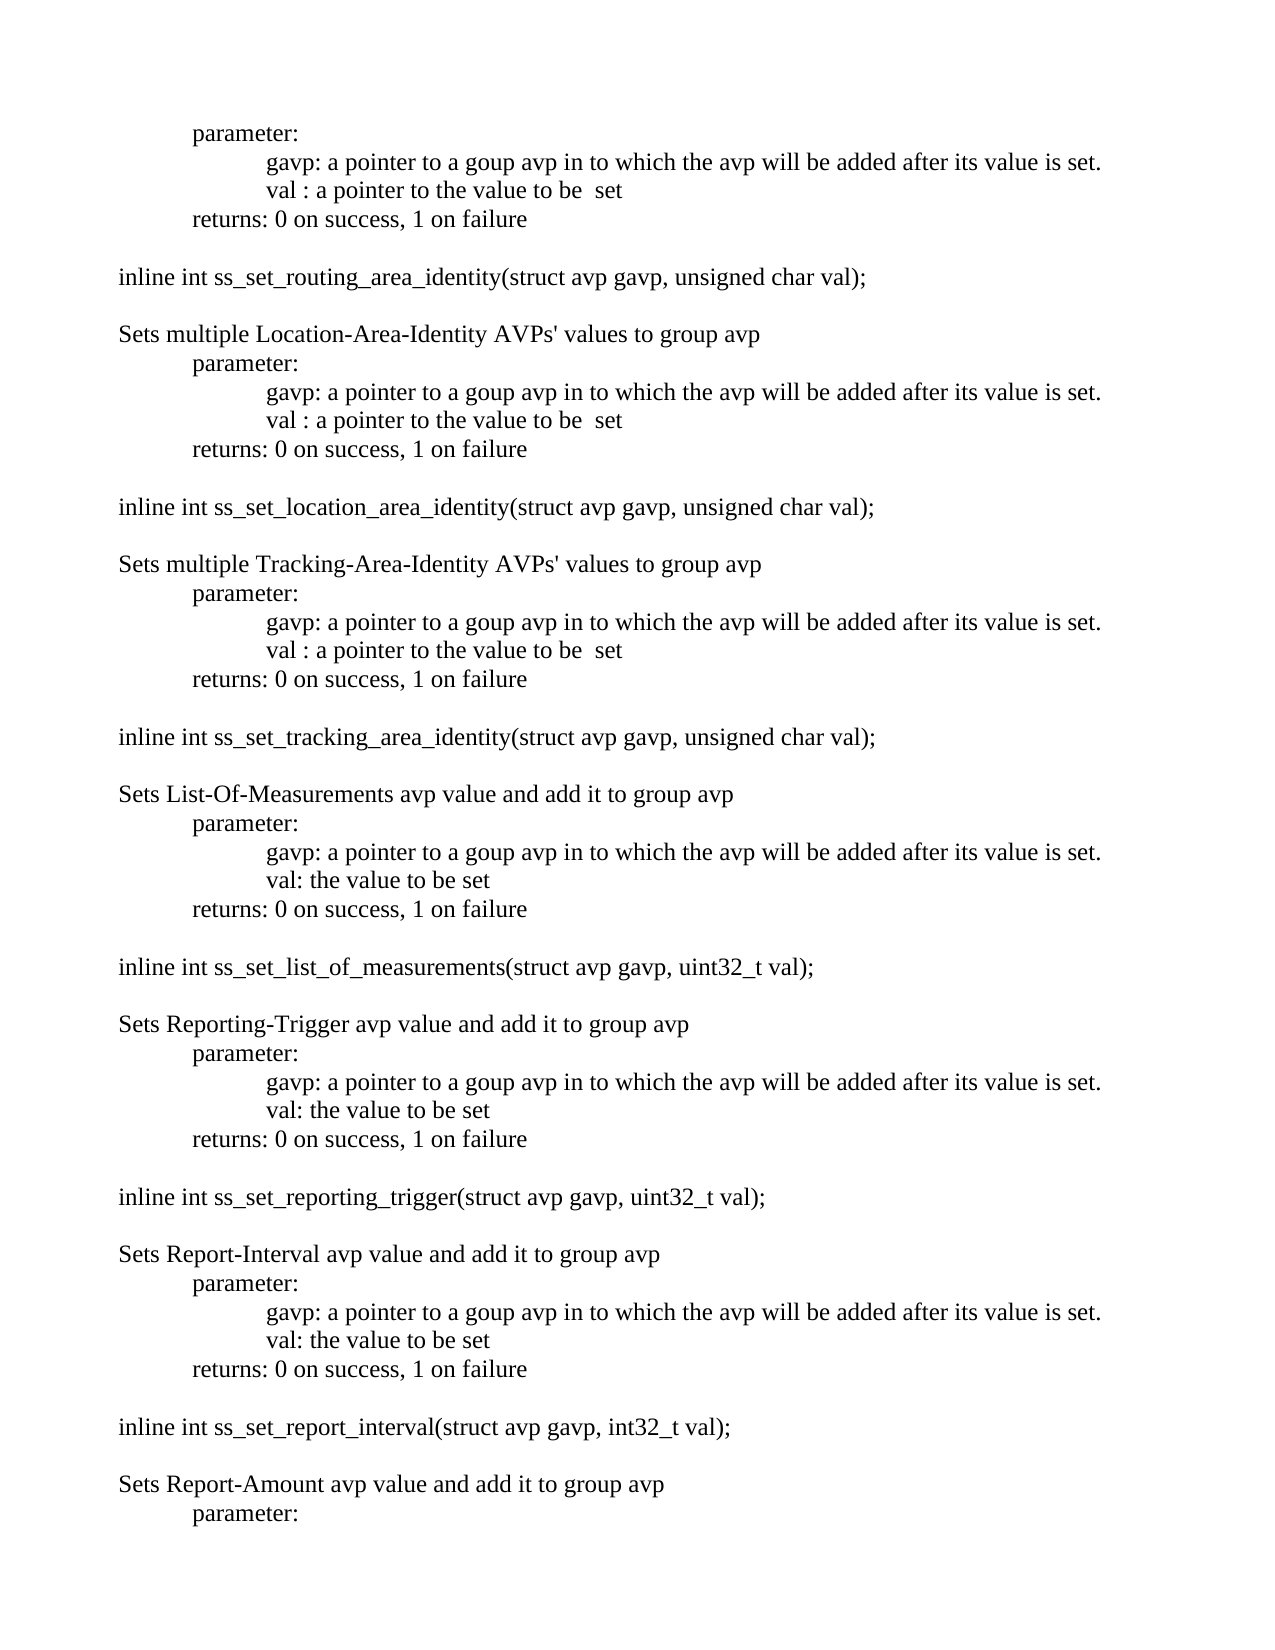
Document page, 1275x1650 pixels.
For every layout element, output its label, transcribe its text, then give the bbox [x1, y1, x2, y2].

text Sets multiple Location-Area-Identity AVPs' values to group avp [118, 319, 1157, 348]
text val: the value to be set [118, 1096, 1157, 1124]
text parameter: [118, 1498, 1157, 1527]
text gavp: a pointer to a goup avp in to which the avp will be added after its value is set. [118, 1297, 1157, 1326]
text inline int ss_set_routing_area_identity(struct avp gavp, unsigned char val); [118, 262, 1157, 291]
text gavp: a pointer to a goup avp in to which the avp will be added after its value is set. [118, 607, 1157, 636]
text Sets Report-Interval avp value and add it to group avp [118, 1239, 1157, 1268]
text inline int ss_set_location_area_identity(struct avp gavp, unsigned char val); [118, 492, 1157, 521]
text parameter: [118, 1268, 1157, 1297]
text inline int ss_set_tracking_area_identity(struct avp gavp, unsigned char val); [118, 722, 1157, 751]
text parameter: [118, 348, 1157, 377]
text val : a pointer to the value to be set [118, 636, 1157, 664]
text parameter: [118, 118, 1157, 147]
text val: the value to be set [118, 1326, 1157, 1354]
text val: the value to be set [118, 866, 1157, 894]
text inline int ss_set_report_interval(struct avp gavp, int32_t val); [118, 1412, 1157, 1441]
text gavp: a pointer to a goup avp in to which the avp will be added after its value is set. [118, 837, 1157, 866]
text Sets List-Of-Measurements avp value and add it to group avp [118, 779, 1157, 808]
text returns: 0 on success, 1 on failure [118, 664, 1157, 693]
text gavp: a pointer to a goup avp in to which the avp will be added after its value is set. [118, 1067, 1157, 1096]
text Sets Reporting-Trigger avp value and add it to group avp [118, 1009, 1157, 1038]
text returns: 0 on success, 1 on failure [118, 1354, 1157, 1383]
text gavp: a pointer to a goup avp in to which the avp will be added after its value is set. [118, 147, 1157, 176]
text Sets Report-Amount avp value and add it to group avp [118, 1469, 1157, 1498]
text returns: 0 on success, 1 on failure [118, 204, 1157, 233]
text returns: 0 on success, 1 on failure [118, 894, 1157, 923]
text parameter: [118, 578, 1157, 607]
text returns: 0 on success, 1 on failure [118, 1124, 1157, 1153]
text gavp: a pointer to a goup avp in to which the avp will be added after its value is set. [118, 377, 1157, 406]
text parameter: [118, 808, 1157, 837]
text Sets multiple Tracking-Area-Identity AVPs' values to group avp [118, 549, 1157, 578]
text returns: 0 on success, 1 on failure [118, 434, 1157, 463]
text val : a pointer to the value to be set [118, 406, 1157, 434]
text inline int ss_set_list_of_measurements(struct avp gavp, uint32_t val); [118, 952, 1157, 981]
text parameter: [118, 1038, 1157, 1067]
text inline int ss_set_reporting_trigger(struct avp gavp, uint32_t val); [118, 1182, 1157, 1211]
text val : a pointer to the value to be set [118, 176, 1157, 204]
